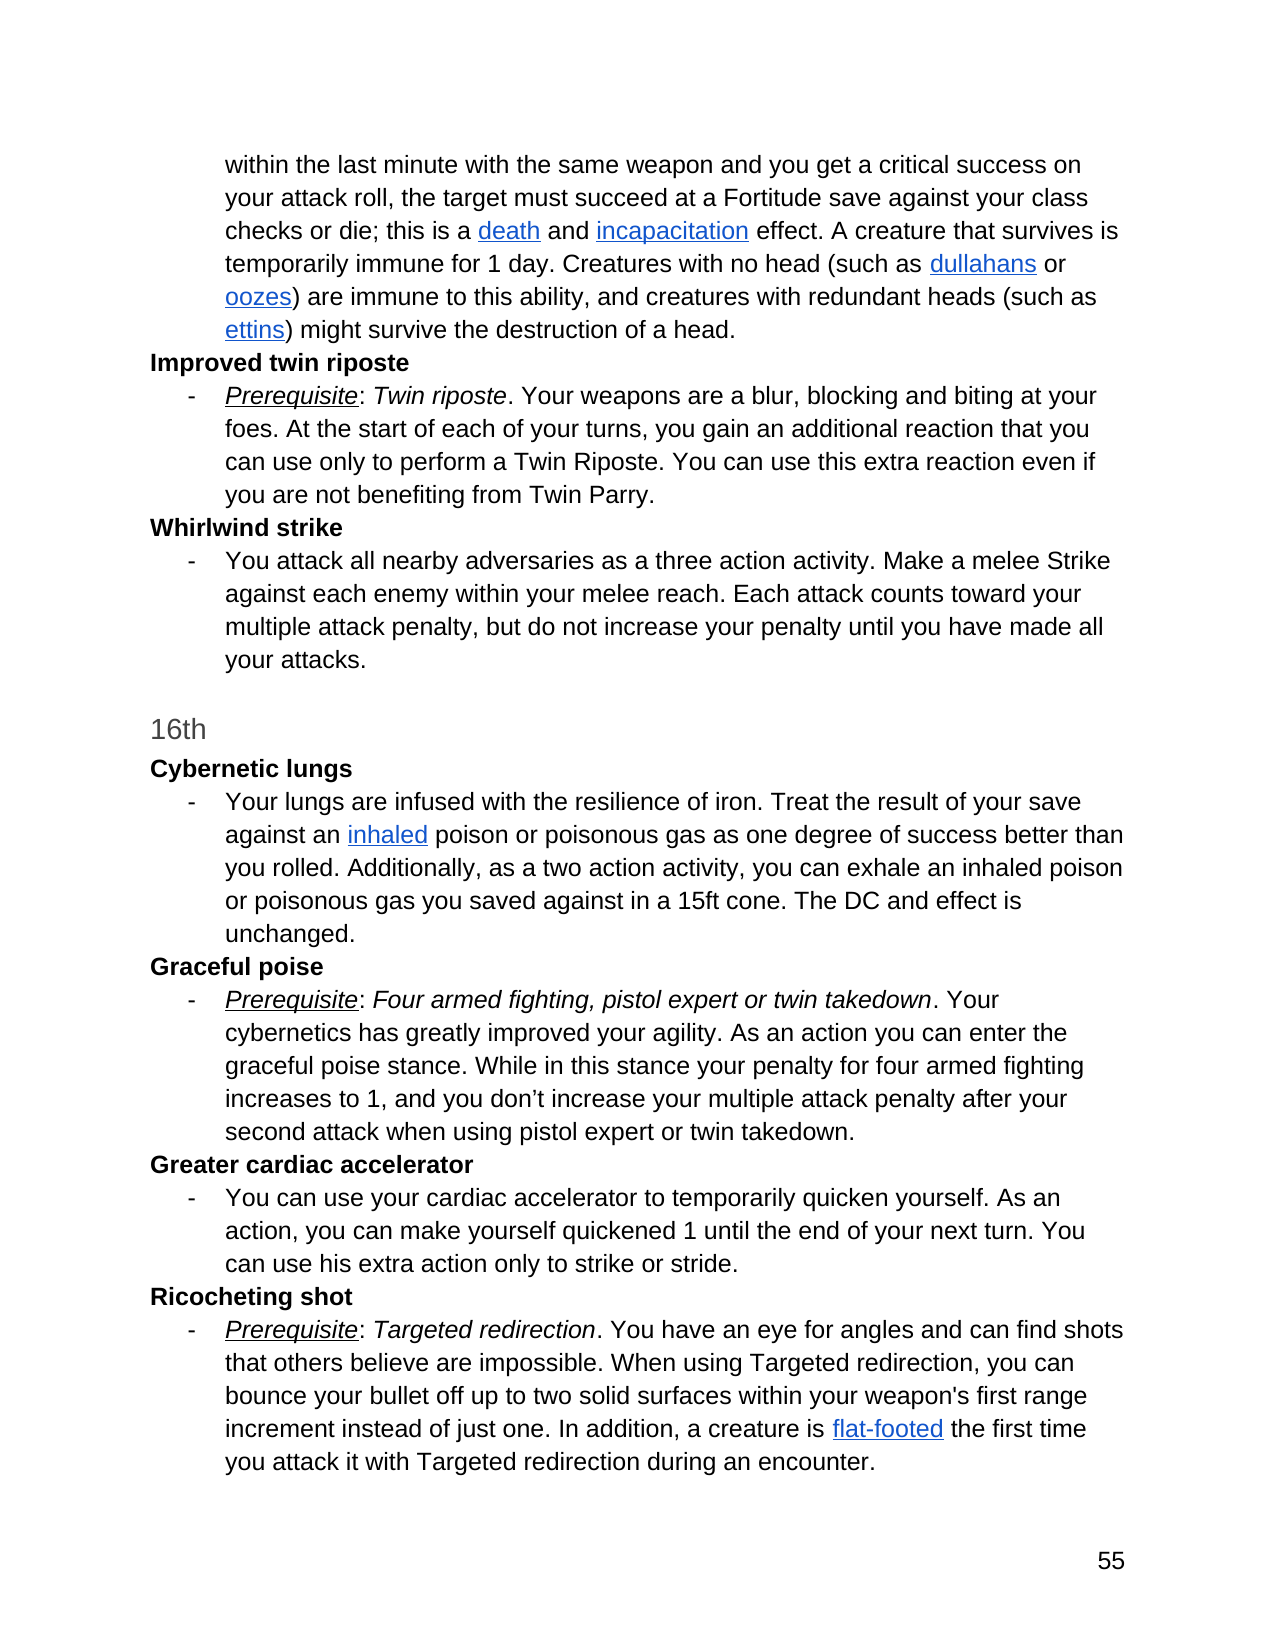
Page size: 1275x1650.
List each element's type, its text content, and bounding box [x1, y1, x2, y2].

text Ricocheting shot [150, 1282, 1125, 1311]
text Whirlwind strike [150, 513, 1125, 542]
subtitle 16th [150, 712, 1125, 745]
text Greater cardiac accelerator [150, 1150, 1125, 1178]
list You attack all nearby adversaries as a three action activity. Make a melee Strike against each enemy within your melee reach. Each attack counts toward your multiple attack penalty, but do not increase your penalty until you have made all your attacks. [187, 546, 1125, 674]
list Your lungs are infused with the resilience of iron. Treat the result of your save against an inhaled poison or poisonous gas as one degree of success better than you rolled. Additionally, as a two action activity, you can exhale an inhaled poison or poisonous gas you saved against in a 15ft cone. The DC and effect is unchanged. [187, 787, 1125, 947]
text Cybernetic lungs [150, 753, 1125, 782]
list You can use your cardiac accelerator to temporarily quicken yourself. As an action, you can make yourself quickened 1 until the end of your next turn. You can use his extra action only to strike or stride. [187, 1183, 1125, 1278]
text Improved twin riposte [150, 348, 1125, 377]
list Prerequisite: Four armed fighting, pistol expert or twin takedown. Your cybernetics has greatly improved your agility. As an action you can enter the graceful poise stance. While in this stance your penalty for four armed fighting increases to 1, and you don’t increase your multiple attack penalty after your second attack when using pistol expert or twin takedown. [187, 985, 1125, 1146]
list within the last minute with the same weapon and you get a critical success on your attack roll, the target must succeed at a Fortitude save against your class checks or die; this is a death and incapacitation effect. A creature that survives is temporarily immune for 1 day. Creatures with no head (such as dullahans or oozes) are immune to this ability, and creatures with redundant heads (such as ettins) might survive the destruction of a head. [187, 150, 1125, 344]
text Graceful poise [150, 952, 1125, 980]
list Prerequisite: Twin riposte. Your weapons are a blur, blocking and biting at your foes. At the start of each of your turns, you gain an additional reaction that you can use only to perform a Twin Riposte. You can use this extra reaction even if you are not benefiting from Twin Parry. [187, 381, 1125, 509]
list Prerequisite: Targeted redirection. You have an eye for angles and can find shots that others believe are impossible. When using Targeted redirection, you can bounce your bullet off up to two solid surfaces within your weapon's first range increment instead of just one. In addition, a creature is flat-footed the first time you attack it with Targeted redirection during an encounter. [187, 1315, 1125, 1476]
